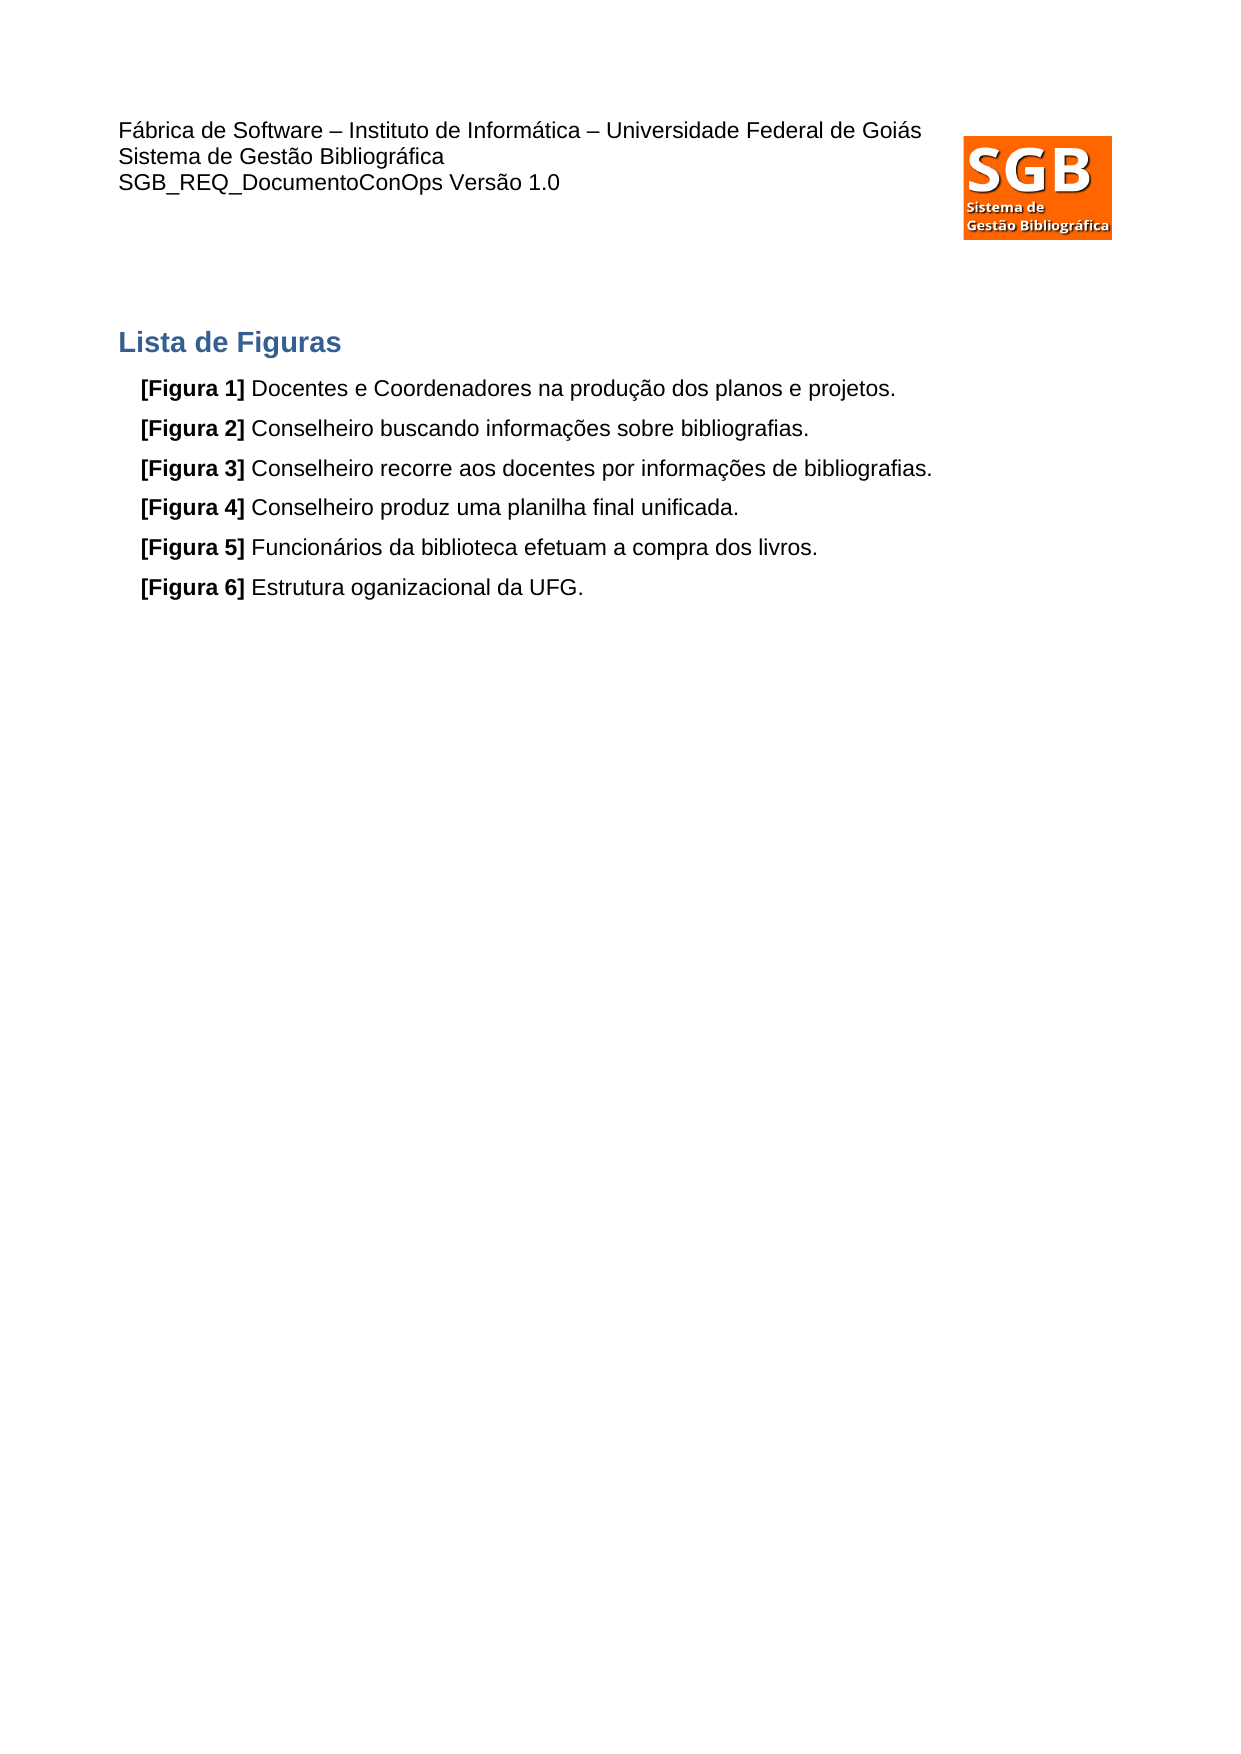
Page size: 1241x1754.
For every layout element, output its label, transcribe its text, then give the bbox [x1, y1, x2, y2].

text [Figura 3] Conselheiro recorre aos docentes por informações de bibliografias. [118, 455, 1122, 481]
text [Figura 2] Conselheiro buscando informações sobre bibliografias. [118, 415, 1122, 441]
text [Figura 5] Funcionários da biblioteca efetuam a compra dos livros. [118, 535, 1122, 560]
picture [963, 136, 1112, 240]
text [Figura 1] Docentes e Coordenadores na produção dos planos e projetos. [118, 376, 1122, 401]
subtitle Lista de Figuras [118, 326, 1122, 358]
text [Figura 6] Estrutura oganizacional da UFG. [118, 574, 1122, 600]
text [Figura 4] Conselheiro produz uma planilha final unificada. [118, 495, 1122, 521]
